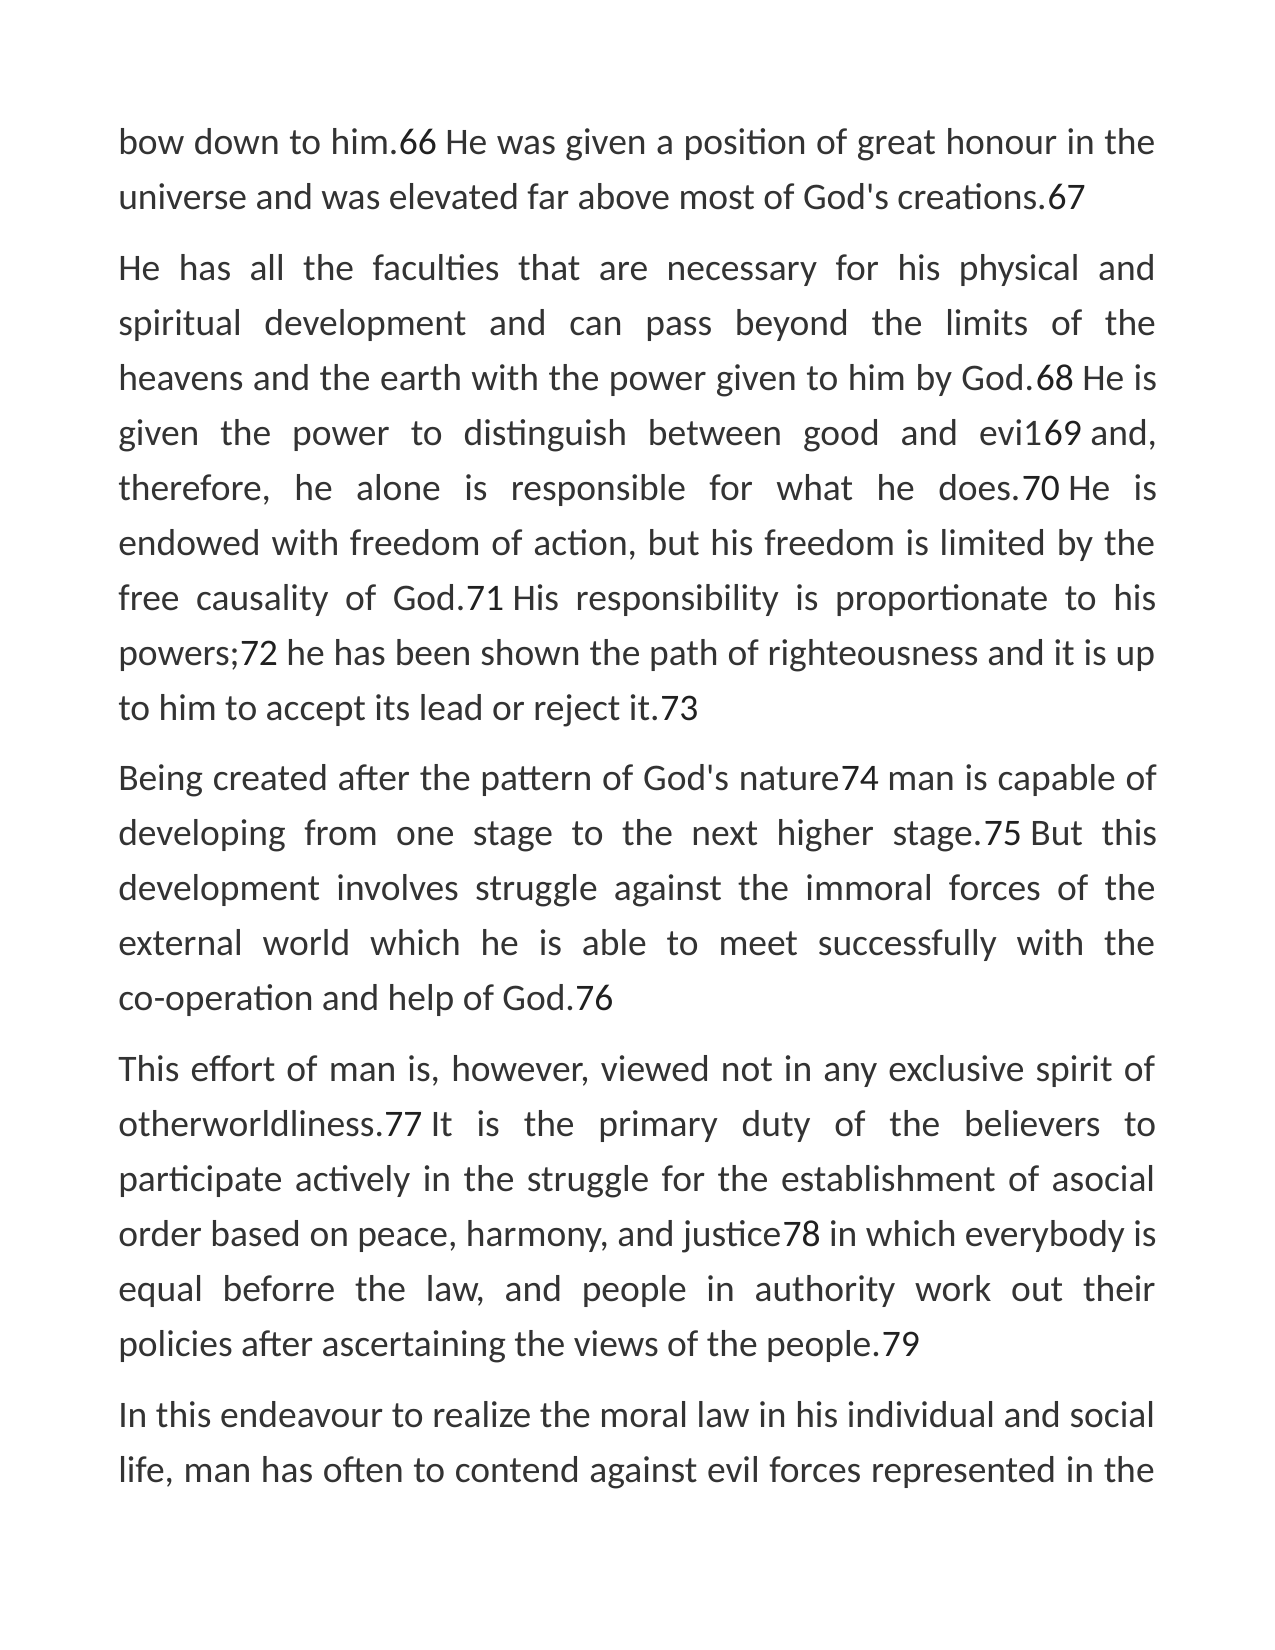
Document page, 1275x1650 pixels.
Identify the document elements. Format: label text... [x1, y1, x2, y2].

text This effort of man is, however, viewed not in any exclusive spirit of otherworldliness.77 It is the primary duty of the believers to participate actively in the struggle for the establishment of asocial order based on peace, harmony, and justice78 in which everybody is equal beforre the law, and people in authority work out their policies after ascertaining the views of the people.79 [118, 1045, 1157, 1366]
text In this endeavour to realize the moral law in his individual and social life, man has often to contend against evil forces represented in the [118, 1391, 1157, 1491]
text He has all the faculties that are necessary for his physical and spiritual development and can pass beyond the limits of the heavens and the earth with the power given to him by God.68 He is given the power to distinguish between good and evi169 and, therefore, he alone is responsible for what he does.70 He is endowed with freedom of action, but his freedom is limited by the free causality of God.71 His responsibility is proportionate to his powers;72 he has been shown the path of righteousness and it is up to him to accept its lead or reject it.73 [118, 244, 1157, 729]
text bow down to him.66 He was given a position of great honour in the universe and was elevated far above most of God's creations.67 [118, 118, 1157, 219]
text Being created after the pattern of God's nature74 man is capable of develop­ing from one stage to the next higher stage.75 But this development involves struggle against the immoral forces of the external world which he is able to meet successfully with the co‑operation and help of God.76 [118, 754, 1157, 1020]
